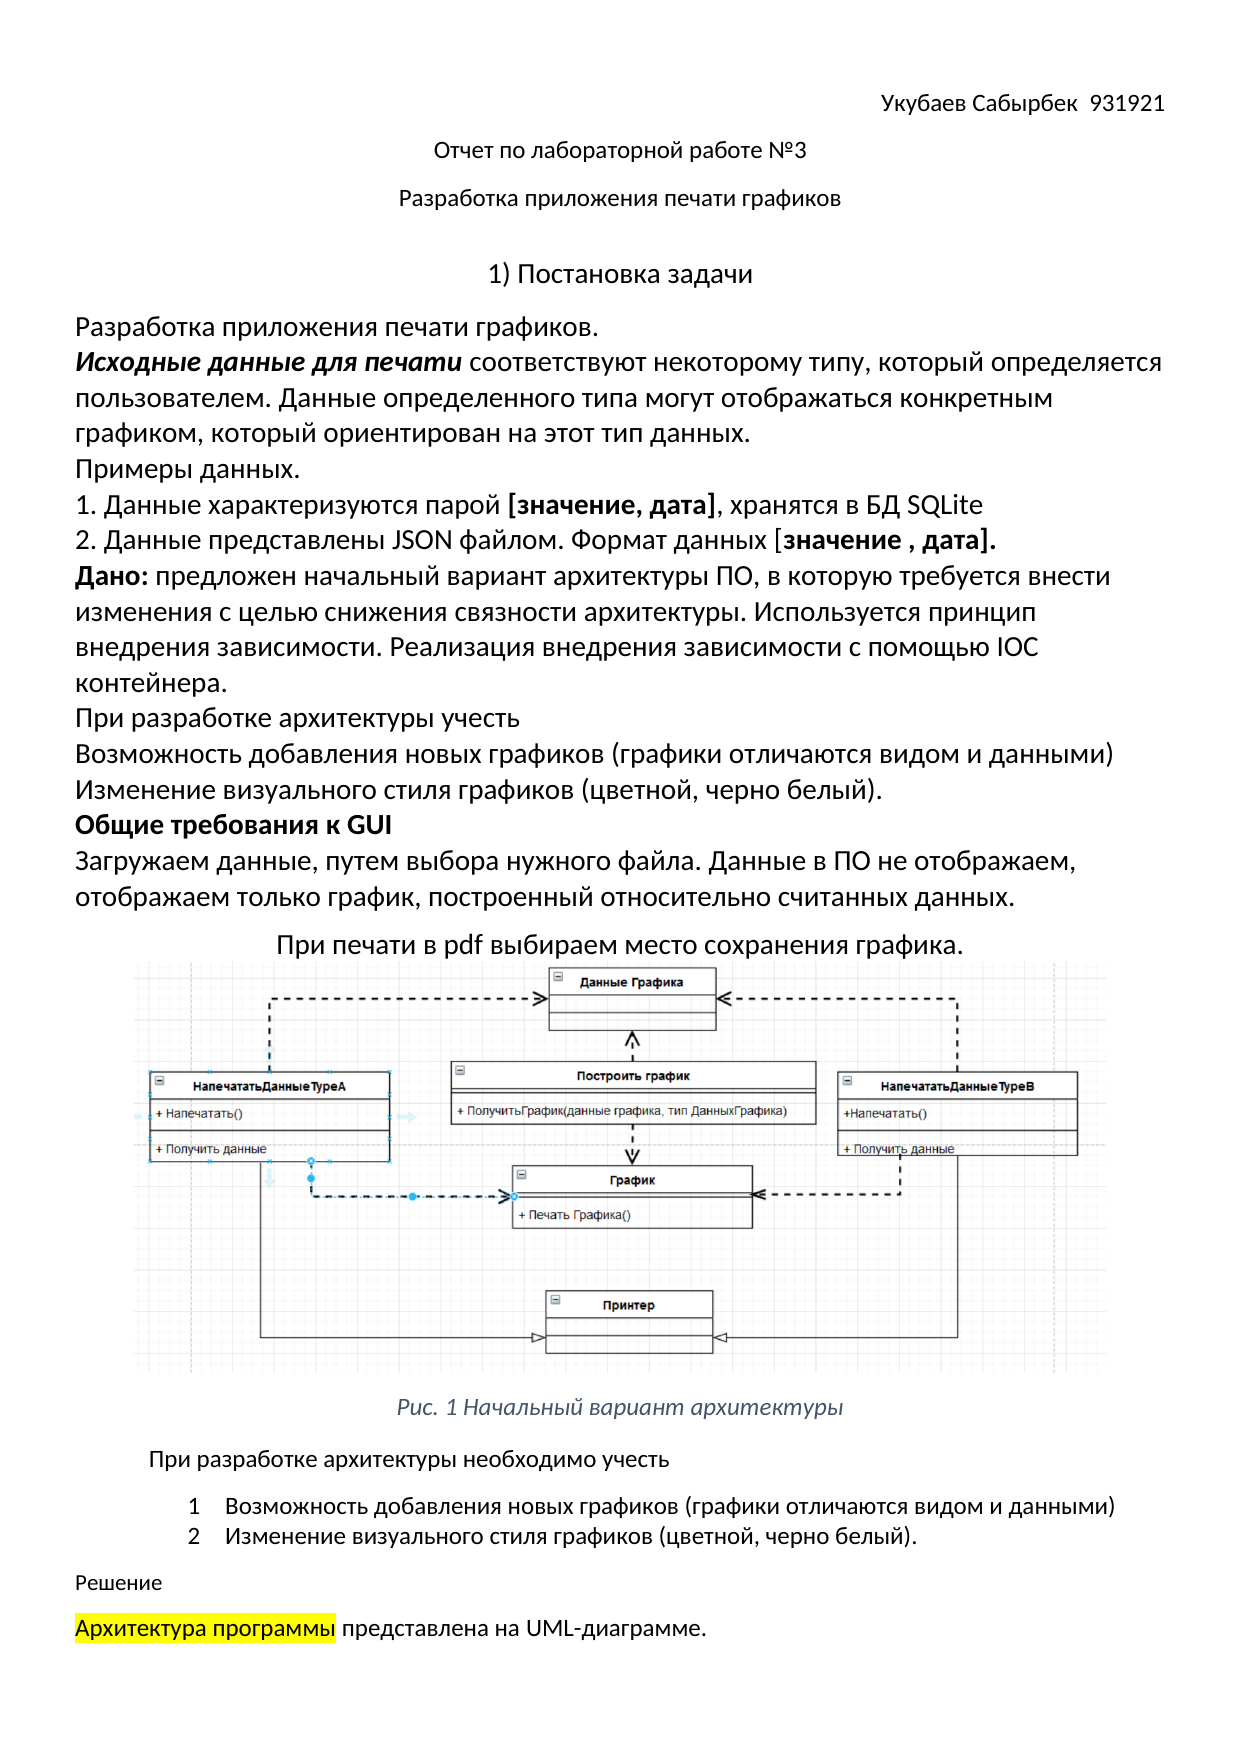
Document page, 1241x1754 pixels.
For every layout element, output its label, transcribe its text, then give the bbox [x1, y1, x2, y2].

text 1) Постановка задачи [75, 229, 1165, 291]
text Разработка приложения печати графиков [75, 182, 1165, 212]
text Архитектура программы представлена на UML-диаграмме. [75, 1612, 1165, 1643]
text Возможность добавления новых графиков (графики отличаются видом и данными) [75, 735, 1165, 771]
text При разработке архитектуры необходимо учесть [75, 1443, 1165, 1473]
text Исходные данные для печати соответствуют некоторому типу, который определяется пользователем. Данные определенного типа могут отображаться конкретным графиком, который ориентирован на этот тип данных. [75, 343, 1165, 450]
text Рис. 1 Начальный вариант архитектуры [75, 1391, 1165, 1422]
text Общие требования к GUI [75, 806, 1165, 842]
text 1. Данные характеризуются парой [значение, дата], хранятся в БД SQLite [75, 486, 1165, 521]
text При разработке архитектуры учесть [75, 699, 1165, 735]
text Решение [75, 1568, 1165, 1596]
text Отчет по лабораторной работе №3 [75, 135, 1165, 165]
list Изменение визуального стиля графиков (цветной, черно белый). [187, 1521, 1165, 1551]
text 2. Данные представлены JSON файлом. Формат данных [значение , дата]. [75, 521, 1165, 557]
list Возможность добавления новых графиков (графики отличаются видом и данными) [187, 1490, 1165, 1521]
text При печати в pdf выбираем место сохранения графика. [75, 926, 1165, 1375]
text Дано: предложен начальный вариант архитектуры ПО, в которую требуется внести изменения с целью снижения связности архитектуры. Используется принцип внедрения зависимости. Реализация внедрения зависимости с помощью IOC контейнера. [75, 557, 1165, 699]
text Изменение визуального стиля графиков (цветной, черно белый). [75, 771, 1165, 806]
text Укубаев Сабырбек 931921 [75, 87, 1165, 118]
text Загружаем данные, путем выбора нужного файла. Данные в ПО не отображаем, отображаем только график, построенный относительно считанных данных. [75, 842, 1165, 913]
text Примеры данных. [75, 450, 1165, 486]
picture [133, 961, 1107, 1375]
text Разработка приложения печати графиков. [75, 308, 1165, 343]
